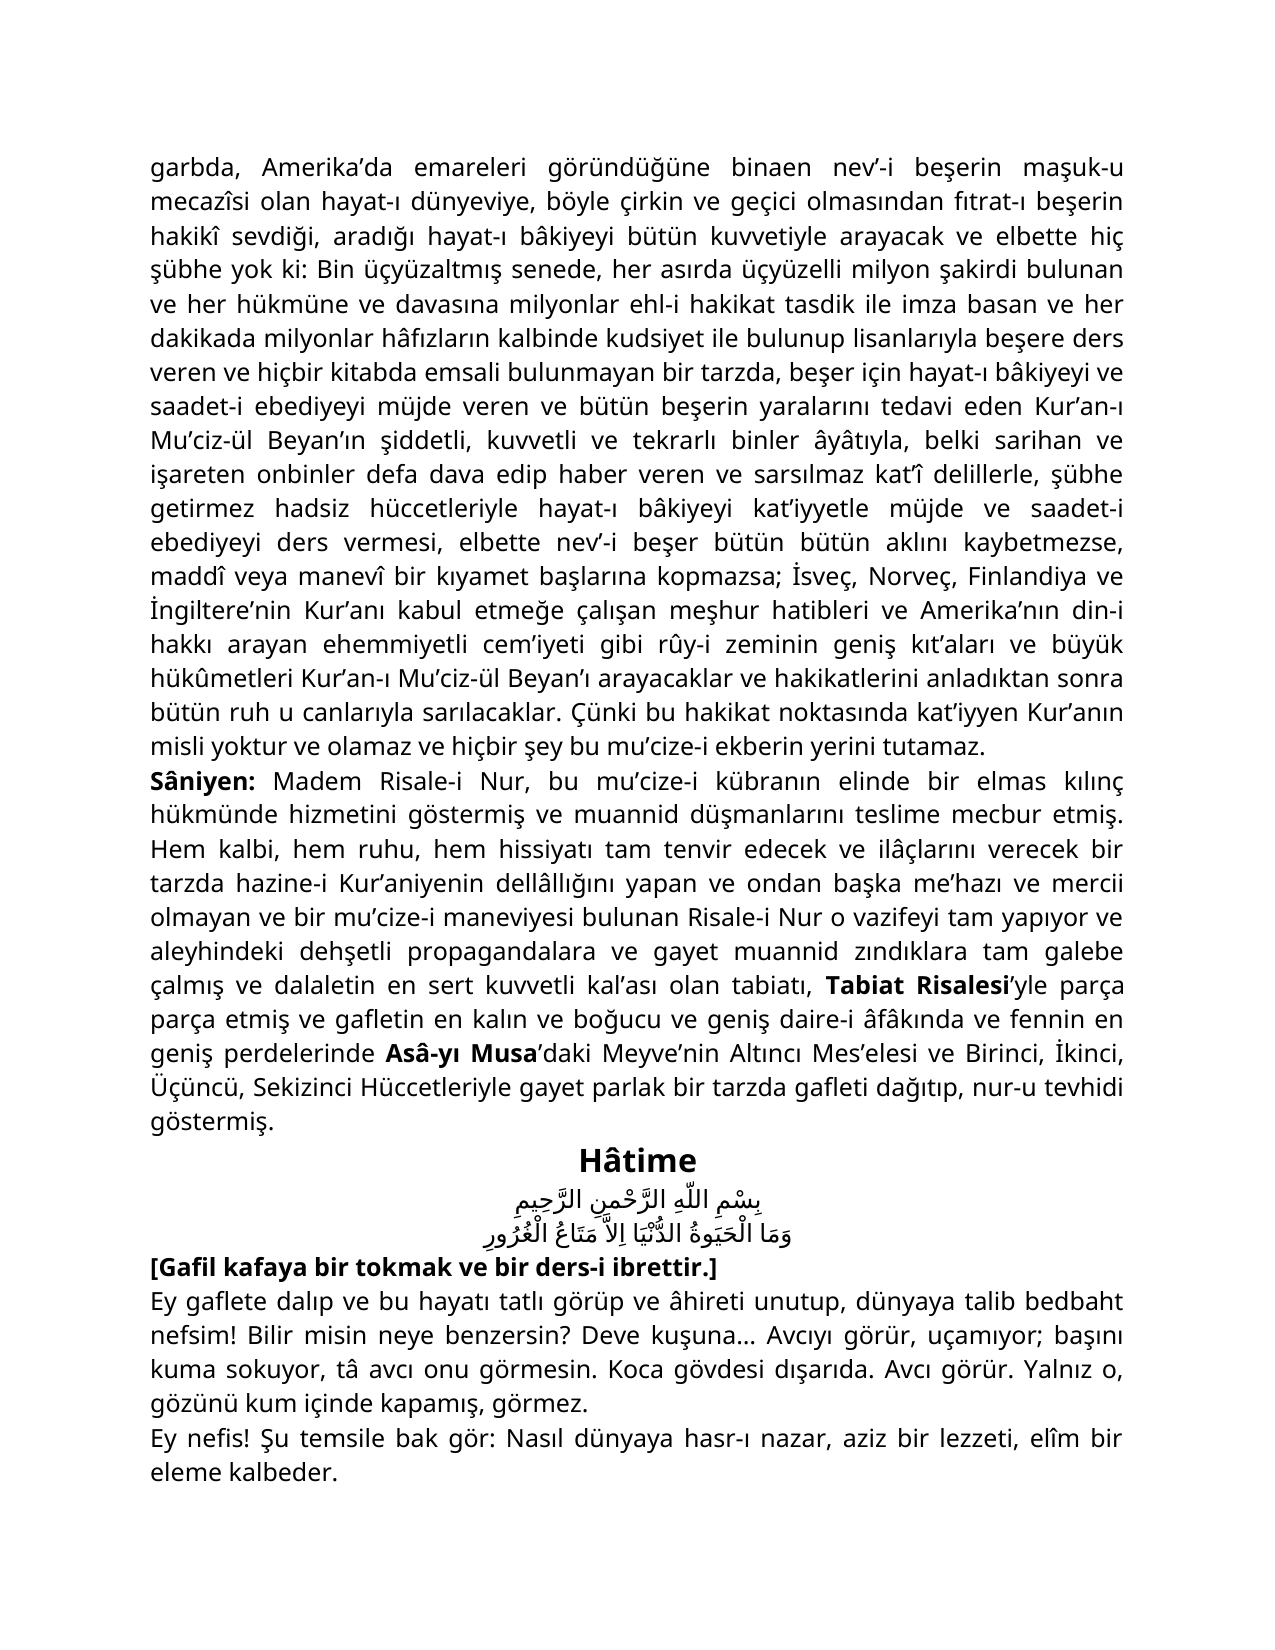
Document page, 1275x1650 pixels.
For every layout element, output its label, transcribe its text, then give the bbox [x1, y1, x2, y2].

text Ey gaflete dalıp ve bu hayatı tatlı görüp ve âhireti unutup, dünyaya talib bedbaht nefsim! Bilir misin neye benzersin? Deve kuşuna… Avcıyı görür, uçamıyor; başını kuma sokuyor, tâ avcı onu görmesin. Koca gövdesi dışarıda. Avcı görür. Yalnız o, gözünü kum içinde kapamış, görmez. [150, 1284, 1125, 1420]
text Ey nefis! Şu temsile bak gör: Nasıl dünyaya hasr-ı nazar, aziz bir lezzeti, elîm bir eleme kalbeder. [150, 1420, 1125, 1488]
text بِسْمِ اللّهِ الرَّحْمنِ الرَّحِيمِ [150, 1182, 1125, 1216]
subtitle Hâtime [150, 1138, 1125, 1182]
text وَمَا الْحَيَوةُ الدُّنْيَا اِلاَّ مَتَاعُ الْغُرُورِ [150, 1216, 1125, 1250]
text Sâniyen: Madem Risale-i Nur, bu mu’cize-i kübranın elinde bir elmas kılınç hükmünde hizmetini göstermiş ve muannid düşmanlarını teslime mecbur etmiş. Hem kalbi, hem ruhu, hem hissiyatı tam tenvir edecek ve ilâçlarını verecek bir tarzda hazine-i Kur’aniyenin dellâllığını yapan ve ondan başka me’hazı ve mercii olmayan ve bir mu’cize-i maneviyesi bulunan Risale-i Nur o vazifeyi tam yapıyor ve aleyhindeki dehşetli propagandalara ve gayet muannid zındıklara tam galebe çalmış ve dalaletin en sert kuvvetli kal’ası olan tabiatı, Tabiat Risalesi’yle parça parça etmiş ve gafletin en kalın ve boğucu ve geniş daire-i âfâkında ve fennin en geniş perdelerinde Asâ-yı Musa’daki Meyve’nin Altıncı Mes’elesi ve Birinci, İkinci, Üçüncü, Sekizinci Hüccetleriyle gayet parlak bir tarzda gafleti dağıtıp, nur-u tevhidi göstermiş. [150, 763, 1125, 1138]
text [Gafil kafaya bir tokmak ve bir ders-i ibrettir.] [150, 1250, 1125, 1284]
text garbda, Amerika’da emareleri göründüğüne binaen nev’-i beşerin maşuk-u mecazîsi olan hayat-ı dünyeviye, böyle çirkin ve geçici olmasından fıtrat-ı beşerin hakikî sevdiği, aradığı hayat-ı bâkiyeyi bütün kuvvetiyle arayacak ve elbette hiç şübhe yok ki: Bin üçyüzaltmış senede, her asırda üçyüzelli milyon şakirdi bulunan ve her hükmüne ve davasına milyonlar ehl-i hakikat tasdik ile imza basan ve her dakikada milyonlar hâfızların kalbinde kudsiyet ile bulunup lisanlarıyla beşere ders veren ve hiçbir kitabda emsali bulunmayan bir tarzda, beşer için hayat-ı bâkiyeyi ve saadet-i ebediyeyi müjde veren ve bütün beşerin yaralarını tedavi eden Kur’an-ı Mu’ciz-ül Beyan’ın şiddetli, kuvvetli ve tekrarlı binler âyâtıyla, belki sarihan ve işareten onbinler defa dava edip haber veren ve sarsılmaz kat’î delillerle, şübhe getirmez hadsiz hüccetleriyle hayat-ı bâkiyeyi kat’iyyetle müjde ve saadet-i ebediyeyi ders vermesi, elbette nev’-i beşer bütün bütün aklını kaybetmezse, maddî veya manevî bir kıyamet başlarına kopmazsa; İsveç, Norveç, Finlandiya ve İngiltere’nin Kur’anı kabul etmeğe çalışan meşhur hatibleri ve Amerika’nın din-i hakkı arayan ehemmiyetli cem’iyeti gibi rûy-i zeminin geniş kıt’aları ve büyük hükûmetleri Kur’an-ı Mu’ciz-ül Beyan’ı arayacaklar ve hakikatlerini anladıktan sonra bütün ruh u canlarıyla sarılacaklar. Çünki bu hakikat noktasında kat’iyyen Kur’anın misli yoktur ve olamaz ve hiçbir şey bu mu’cize-i ekberin yerini tutamaz. [150, 150, 1125, 763]
